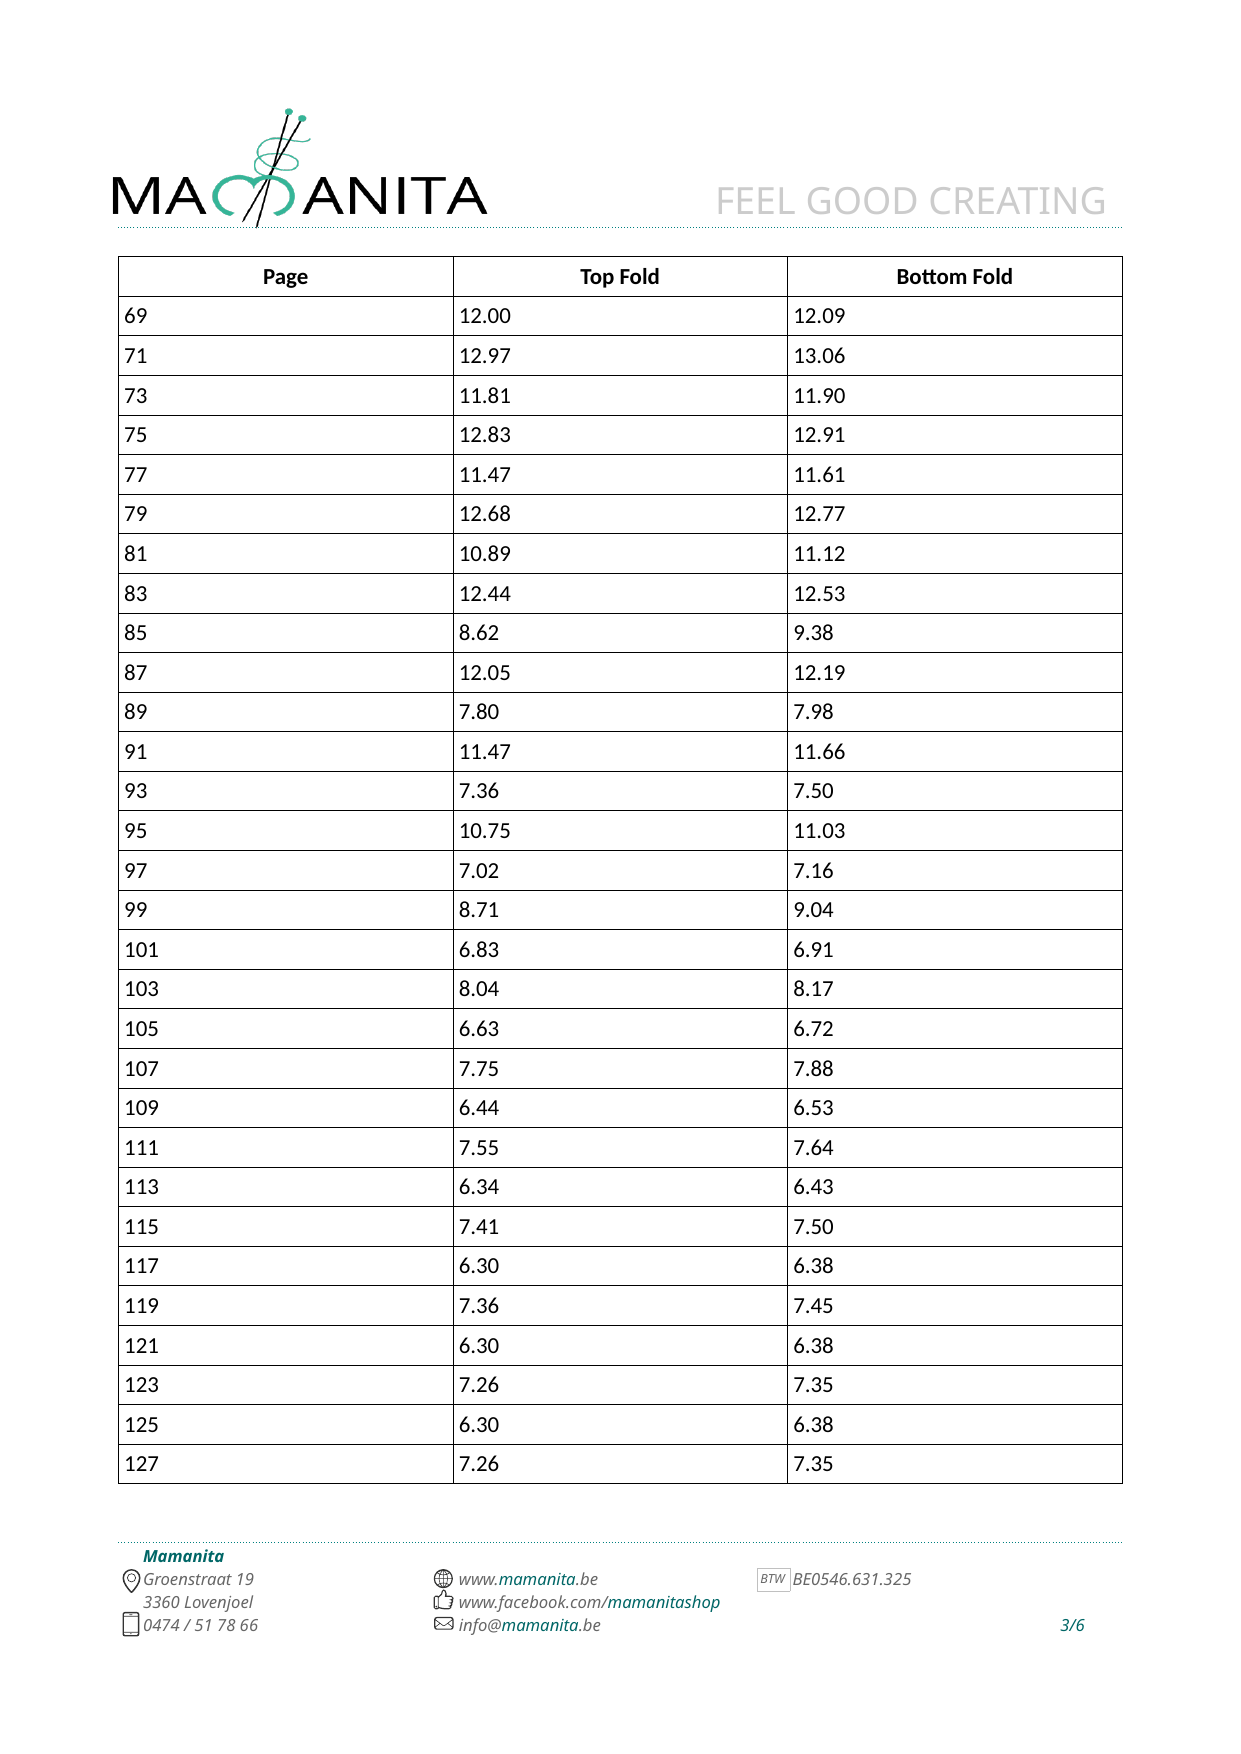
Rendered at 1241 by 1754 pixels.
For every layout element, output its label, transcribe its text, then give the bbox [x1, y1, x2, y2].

table_cell 6.91 [788, 930, 1122, 969]
table_cell 7.55 [454, 1128, 787, 1167]
table_cell 6.30 [454, 1326, 787, 1364]
table_cell 12.77 [788, 495, 1122, 533]
table_cell 11.90 [788, 376, 1122, 414]
table_cell 7.36 [454, 1286, 787, 1325]
table_cell 69 [119, 297, 453, 335]
table_cell 127 [119, 1445, 453, 1483]
table_cell 79 [119, 495, 453, 533]
table_cell 12.68 [454, 495, 787, 533]
table_cell 7.98 [788, 693, 1122, 731]
table_cell 12.05 [454, 653, 787, 692]
table_cell 121 [119, 1326, 453, 1364]
table_cell 11.47 [454, 455, 787, 494]
table_cell 12.19 [788, 653, 1122, 692]
table_cell 85 [119, 614, 453, 652]
table_cell 7.75 [454, 1049, 787, 1087]
table_cell 13.06 [788, 336, 1122, 375]
table_cell 11.81 [454, 376, 787, 414]
table_cell 11.12 [788, 534, 1122, 573]
table_cell 12.44 [454, 574, 787, 612]
table_cell 6.38 [788, 1326, 1122, 1364]
table_cell 10.75 [454, 811, 787, 850]
table_cell 81 [119, 534, 453, 573]
table_cell 115 [119, 1207, 453, 1246]
table_cell 11.61 [788, 455, 1122, 494]
table_cell 109 [119, 1089, 453, 1127]
table_cell 12.97 [454, 336, 787, 375]
table_cell 117 [119, 1247, 453, 1285]
table_cell 6.44 [454, 1089, 787, 1127]
table_cell 111 [119, 1128, 453, 1167]
table_cell 6.38 [788, 1405, 1122, 1444]
table_header Top Fold [454, 257, 787, 296]
table_cell 8.62 [454, 614, 787, 652]
table_cell 12.83 [454, 416, 787, 454]
table_cell 73 [119, 376, 453, 414]
table_cell 7.41 [454, 1207, 787, 1246]
table_cell 7.35 [788, 1445, 1122, 1483]
table_cell 113 [119, 1168, 453, 1206]
table_cell 6.38 [788, 1247, 1122, 1285]
table_cell 8.17 [788, 970, 1122, 1008]
table_cell 11.66 [788, 732, 1122, 771]
table_cell 12.53 [788, 574, 1122, 612]
table_cell 91 [119, 732, 453, 771]
table_cell 6.72 [788, 1009, 1122, 1048]
table_cell 89 [119, 693, 453, 731]
table_cell 93 [119, 772, 453, 810]
table_cell 101 [119, 930, 453, 969]
table_cell 8.71 [454, 891, 787, 929]
table_cell 7.50 [788, 772, 1122, 810]
table_header Bottom Fold [788, 257, 1122, 296]
table_cell 83 [119, 574, 453, 612]
table_cell 9.38 [788, 614, 1122, 652]
table_cell 103 [119, 970, 453, 1008]
table_cell 6.43 [788, 1168, 1122, 1206]
table_cell 125 [119, 1405, 453, 1444]
table_cell 7.16 [788, 851, 1122, 889]
table_cell 12.09 [788, 297, 1122, 335]
table_cell 6.34 [454, 1168, 787, 1206]
table_cell 99 [119, 891, 453, 929]
table_cell 75 [119, 416, 453, 454]
table_header Page [119, 257, 453, 296]
table_cell 71 [119, 336, 453, 375]
table_cell 97 [119, 851, 453, 889]
table_cell 95 [119, 811, 453, 850]
table_cell 7.64 [788, 1128, 1122, 1167]
table_cell 8.04 [454, 970, 787, 1008]
table_cell 7.88 [788, 1049, 1122, 1087]
table_cell 87 [119, 653, 453, 692]
table_cell 7.45 [788, 1286, 1122, 1325]
table_cell 11.47 [454, 732, 787, 771]
table_cell 9.04 [788, 891, 1122, 929]
table_cell 123 [119, 1366, 453, 1404]
table_cell 107 [119, 1049, 453, 1087]
table_cell 7.26 [454, 1445, 787, 1483]
table_cell 11.03 [788, 811, 1122, 850]
table_cell 12.00 [454, 297, 787, 335]
table_cell 6.30 [454, 1247, 787, 1285]
table_cell 7.02 [454, 851, 787, 889]
table_cell 7.26 [454, 1366, 787, 1404]
table_cell 7.50 [788, 1207, 1122, 1246]
picture [99, 101, 515, 243]
table_cell 12.91 [788, 416, 1122, 454]
table_cell 6.53 [788, 1089, 1122, 1127]
table_cell 77 [119, 455, 453, 494]
table_cell 6.30 [454, 1405, 787, 1444]
table_cell 7.36 [454, 772, 787, 810]
table_cell 6.63 [454, 1009, 787, 1048]
table_cell 6.83 [454, 930, 787, 969]
table_cell 119 [119, 1286, 453, 1325]
table_cell 7.80 [454, 693, 787, 731]
table_cell 10.89 [454, 534, 787, 573]
table_cell 7.35 [788, 1366, 1122, 1404]
table_cell 105 [119, 1009, 453, 1048]
